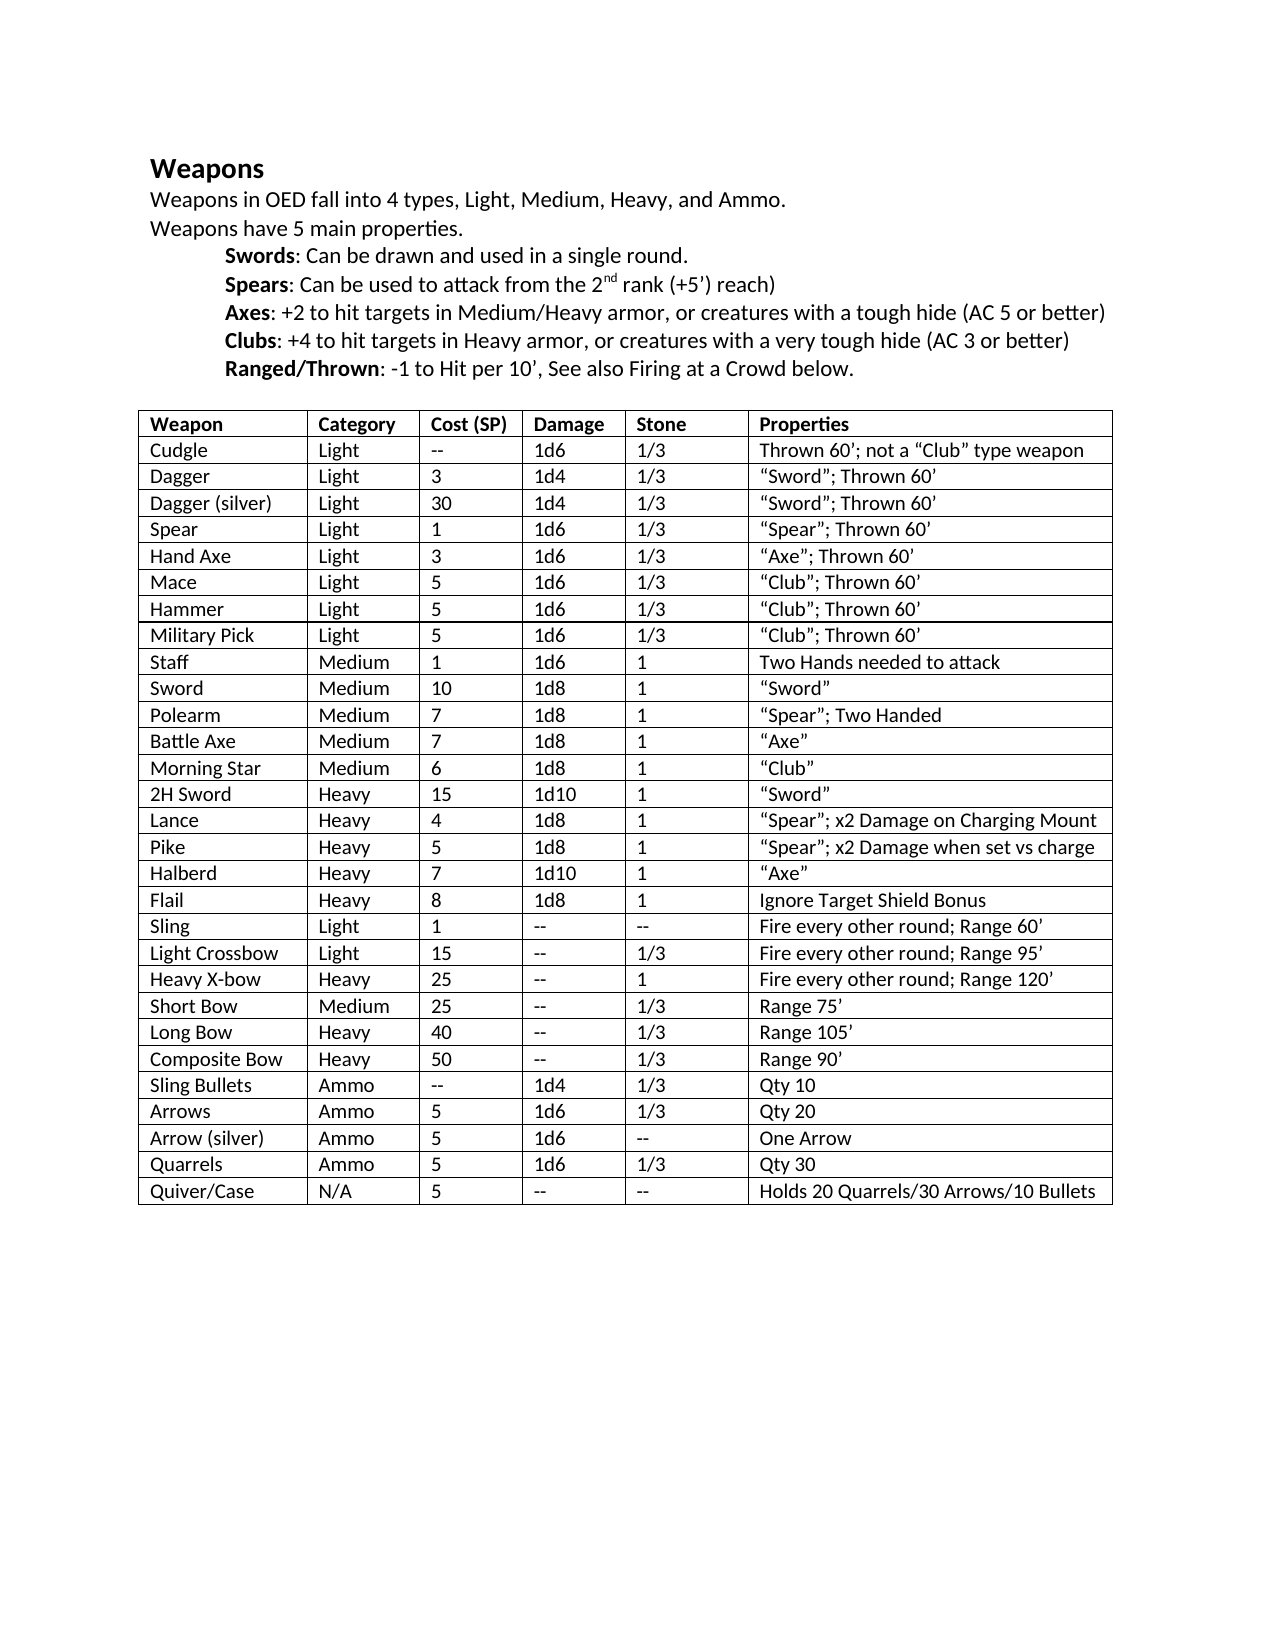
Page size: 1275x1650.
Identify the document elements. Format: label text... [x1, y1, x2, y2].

table_cell 1d6 [523, 649, 625, 674]
table_cell 15 [420, 781, 522, 807]
table_cell Sling [139, 914, 307, 939]
table_cell Light [308, 543, 419, 568]
table_header Weapon [139, 411, 307, 436]
table_cell “Spear”; x2 Damage when set vs charge [749, 834, 1112, 859]
table_cell 3 [420, 464, 522, 489]
table_cell 1d10 [523, 861, 625, 886]
table_cell 1 [626, 755, 748, 780]
text Axes: +2 to hit targets in Medium/Heavy armor, or creatures with a tough hide (AC 5 or better) [225, 298, 1125, 326]
table_cell “Spear”; x2 Damage on Charging Mount [749, 808, 1112, 833]
table_cell 1/3 [626, 1152, 748, 1177]
table_cell Qty 30 [749, 1152, 1112, 1177]
table_cell 3 [420, 543, 522, 568]
text Spears: Can be used to attack from the 2nd rank (+5’) reach) [225, 270, 1125, 298]
table_cell 4 [420, 808, 522, 833]
table_cell Fire every other round; Range 120’ [749, 966, 1112, 992]
table_cell Heavy [308, 966, 419, 992]
table_cell Holds 20 Quarrels/30 Arrows/10 Bullets [749, 1178, 1112, 1203]
table_cell 1 [626, 649, 748, 674]
table_cell 5 [420, 1152, 522, 1177]
table_cell 1d4 [523, 490, 625, 516]
table_cell N/A [308, 1178, 419, 1203]
table_cell Morning Star [139, 755, 307, 780]
table_cell Sling Bullets [139, 1072, 307, 1098]
table_cell 5 [420, 1099, 522, 1124]
table_cell 1/3 [626, 517, 748, 542]
table_cell 8 [420, 887, 522, 912]
table_cell Light Crossbow [139, 940, 307, 965]
table_cell Light [308, 914, 419, 939]
table_cell 1 [420, 517, 522, 542]
table_cell -- [626, 914, 748, 939]
table_cell 5 [420, 623, 522, 648]
table_cell Dagger (silver) [139, 490, 307, 516]
table_cell Ammo [308, 1072, 419, 1098]
table_cell Range 75’ [749, 993, 1112, 1018]
table_cell Qty 10 [749, 1072, 1112, 1098]
table_cell 1 [626, 808, 748, 833]
table_cell Lance [139, 808, 307, 833]
table_cell Light [308, 596, 419, 621]
table_cell Medium [308, 728, 419, 754]
table_cell Fire every other round; Range 95’ [749, 940, 1112, 965]
table_cell Light [308, 570, 419, 595]
table_cell Light [308, 623, 419, 648]
table_cell Quiver/Case [139, 1178, 307, 1203]
table_cell “Sword” [749, 781, 1112, 807]
table_cell Pike [139, 834, 307, 859]
table_cell 1 [626, 887, 748, 912]
table_cell 6 [420, 755, 522, 780]
table_cell 1d6 [523, 517, 625, 542]
table_cell 15 [420, 940, 522, 965]
table_cell 1d6 [523, 437, 625, 463]
table_cell 1/3 [626, 1019, 748, 1045]
table_cell 1d8 [523, 834, 625, 859]
table_cell 1/3 [626, 1072, 748, 1098]
table_cell One Arrow [749, 1125, 1112, 1151]
table_cell 1/3 [626, 993, 748, 1018]
table_header Category [308, 411, 419, 436]
table_header Stone [626, 411, 748, 436]
table_cell 1 [626, 675, 748, 701]
table_cell Heavy X-bow [139, 966, 307, 992]
table_cell 5 [420, 570, 522, 595]
table_cell Medium [308, 993, 419, 1018]
table_cell 5 [420, 596, 522, 621]
table_cell Hand Axe [139, 543, 307, 568]
table_cell -- [523, 940, 625, 965]
table_cell Cudgle [139, 437, 307, 463]
table_cell Dagger [139, 464, 307, 489]
table_cell 1 [420, 914, 522, 939]
table_cell 1d6 [523, 596, 625, 621]
table_cell “Axe”; Thrown 60’ [749, 543, 1112, 568]
table_cell “Axe” [749, 728, 1112, 754]
table_cell -- [523, 914, 625, 939]
table_cell 1 [626, 728, 748, 754]
table_cell 2H Sword [139, 781, 307, 807]
table_cell Sword [139, 675, 307, 701]
table_cell Long Bow [139, 1019, 307, 1045]
table_cell Hammer [139, 596, 307, 621]
table_cell 1d4 [523, 464, 625, 489]
table_cell 7 [420, 702, 522, 727]
table_cell 1d6 [523, 623, 625, 648]
table_cell Thrown 60’; not a “Club” type weapon [749, 437, 1112, 463]
table_cell Light [308, 490, 419, 516]
table_cell “Axe” [749, 861, 1112, 886]
table_cell 1d4 [523, 1072, 625, 1098]
table_cell Qty 20 [749, 1099, 1112, 1124]
table_cell Heavy [308, 781, 419, 807]
table_cell Medium [308, 675, 419, 701]
table_cell 1 [626, 834, 748, 859]
table_cell “Club”; Thrown 60’ [749, 623, 1112, 648]
table_cell 1/3 [626, 543, 748, 568]
table_cell -- [626, 1178, 748, 1203]
table_cell 5 [420, 834, 522, 859]
table_cell Two Hands needed to attack [749, 649, 1112, 674]
table_cell 1d6 [523, 1152, 625, 1177]
table_cell 1d6 [523, 543, 625, 568]
table_cell -- [523, 993, 625, 1018]
table_cell 50 [420, 1046, 522, 1071]
table_cell 1d8 [523, 808, 625, 833]
table_cell “Club” [749, 755, 1112, 780]
table_cell Polearm [139, 702, 307, 727]
text Ranged/Thrown: -1 to Hit per 10’, See also Firing at a Crowd below. [225, 354, 1125, 382]
table_cell 40 [420, 1019, 522, 1045]
table_cell 1 [420, 649, 522, 674]
table_cell 30 [420, 490, 522, 516]
table_cell 1d6 [523, 570, 625, 595]
table_cell 1/3 [626, 623, 748, 648]
table_cell 1d6 [523, 1125, 625, 1151]
table_cell -- [523, 1019, 625, 1045]
text Weapons [150, 150, 1125, 186]
table_cell Halberd [139, 861, 307, 886]
table_header Damage [523, 411, 625, 436]
table_cell -- [523, 1046, 625, 1071]
table_cell 1d10 [523, 781, 625, 807]
table_cell 25 [420, 966, 522, 992]
table_cell Military Pick [139, 623, 307, 648]
table_cell Light [308, 464, 419, 489]
table_cell -- [420, 437, 522, 463]
table_cell Light [308, 437, 419, 463]
table_cell Medium [308, 755, 419, 780]
table_cell -- [626, 1125, 748, 1151]
table_cell Range 90’ [749, 1046, 1112, 1071]
table_cell “Sword”; Thrown 60’ [749, 464, 1112, 489]
table_cell 1 [626, 781, 748, 807]
table_cell “Spear”; Thrown 60’ [749, 517, 1112, 542]
table_cell Battle Axe [139, 728, 307, 754]
table_cell Arrow (silver) [139, 1125, 307, 1151]
text Clubs: +4 to hit targets in Heavy armor, or creatures with a very tough hide (AC 3 or better) [225, 326, 1125, 354]
table_cell Flail [139, 887, 307, 912]
table_cell 1d8 [523, 675, 625, 701]
table_cell Range 105’ [749, 1019, 1112, 1045]
table_cell “Sword”; Thrown 60’ [749, 490, 1112, 516]
table_cell Ammo [308, 1125, 419, 1151]
table_cell Quarrels [139, 1152, 307, 1177]
table_cell 25 [420, 993, 522, 1018]
table_cell 1/3 [626, 437, 748, 463]
table_cell 10 [420, 675, 522, 701]
table_cell “Club”; Thrown 60’ [749, 570, 1112, 595]
table_cell Heavy [308, 834, 419, 859]
table_cell Ignore Target Shield Bonus [749, 887, 1112, 912]
table_cell Fire every other round; Range 60’ [749, 914, 1112, 939]
table_cell -- [420, 1072, 522, 1098]
table_cell “Sword” [749, 675, 1112, 701]
table_cell 1/3 [626, 570, 748, 595]
table_cell Heavy [308, 808, 419, 833]
table_cell 1/3 [626, 1099, 748, 1124]
table_cell 7 [420, 728, 522, 754]
table_cell Ammo [308, 1099, 419, 1124]
table_cell Staff [139, 649, 307, 674]
table_cell Arrows [139, 1099, 307, 1124]
table_cell Heavy [308, 1046, 419, 1071]
text Swords: Can be drawn and used in a single round. [225, 242, 1125, 270]
table_cell Light [308, 940, 419, 965]
table_cell Light [308, 517, 419, 542]
table_cell “Club”; Thrown 60’ [749, 596, 1112, 621]
table_cell 1d8 [523, 887, 625, 912]
table_cell 1 [626, 966, 748, 992]
text Weapons in OED fall into 4 types, Light, Medium, Heavy, and Ammo. [150, 186, 1125, 214]
table_cell 1/3 [626, 596, 748, 621]
table_header Cost (SP) [420, 411, 522, 436]
table_cell 1d8 [523, 728, 625, 754]
table_cell -- [523, 1178, 625, 1203]
table_cell -- [523, 966, 625, 992]
table_cell Short Bow [139, 993, 307, 1018]
table_cell 1 [626, 861, 748, 886]
table_cell Heavy [308, 887, 419, 912]
table_cell 1d8 [523, 702, 625, 727]
table_cell Spear [139, 517, 307, 542]
table_cell Heavy [308, 861, 419, 886]
table_cell 1 [626, 702, 748, 727]
table_cell Medium [308, 649, 419, 674]
table_cell 5 [420, 1125, 522, 1151]
table_cell 1/3 [626, 464, 748, 489]
table_cell Mace [139, 570, 307, 595]
table_cell 1/3 [626, 940, 748, 965]
table_cell 1d6 [523, 1099, 625, 1124]
table_cell “Spear”; Two Handed [749, 702, 1112, 727]
table_cell 1d8 [523, 755, 625, 780]
table_cell 7 [420, 861, 522, 886]
table_cell 1/3 [626, 1046, 748, 1071]
text Weapons have 5 main properties. [150, 214, 1125, 242]
table_cell Composite Bow [139, 1046, 307, 1071]
table_cell 5 [420, 1178, 522, 1203]
table_cell Medium [308, 702, 419, 727]
table_cell Heavy [308, 1019, 419, 1045]
table_header Properties [749, 411, 1112, 436]
table_cell Ammo [308, 1152, 419, 1177]
table_cell 1/3 [626, 490, 748, 516]
